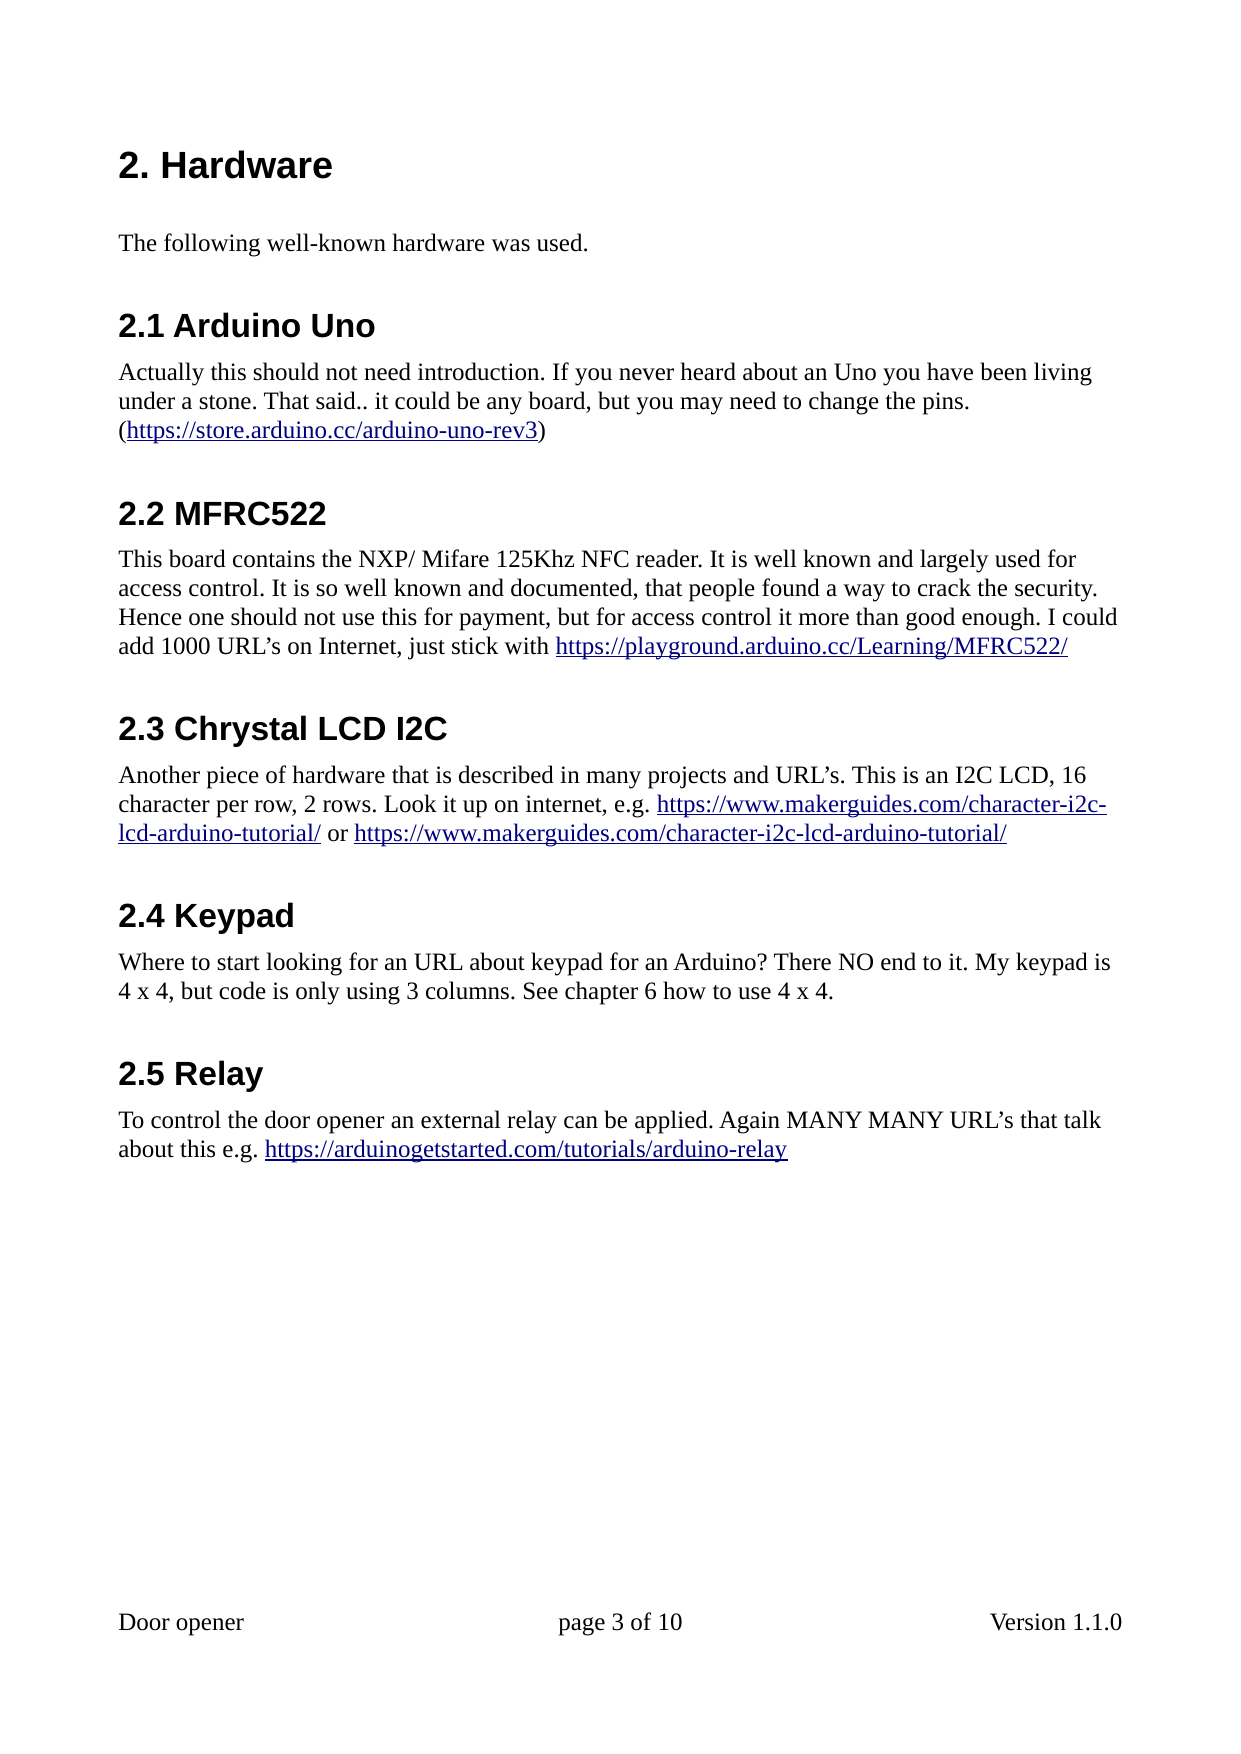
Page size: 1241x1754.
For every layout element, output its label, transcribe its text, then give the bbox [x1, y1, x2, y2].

subtitle 2.2 MFRC522 [118, 493, 1122, 532]
subtitle 2.3 Chrystal LCD I2C [118, 709, 1122, 748]
subtitle 2.4 Keypad [118, 896, 1122, 935]
text To control the door opener an external relay can be applied. Again MANY MANY URL’s that talk about this e.g. https://arduinogetstarted.com/tutorials/arduino-relay [118, 1105, 1122, 1163]
text Actually this should not need introduction. If you never heard about an Uno you have been living under a stone. That said.. it could be any board, but you may need to change the pins. (https://store.arduino.cc/arduino-uno-rev3) [118, 357, 1122, 444]
subtitle 2.1 Arduino Uno [118, 306, 1122, 345]
text Another piece of hardware that is described in many projects and URL’s. This is an I2C LCD, 16 character per row, 2 rows. Look it up on internet, e.g. https://www.makerguides.com/character-i2c-lcd-arduino-tutorial/ or https://www.makerguides.com/character-i2c-lcd-arduino-tutorial/ [118, 760, 1122, 846]
subtitle 2. Hardware [118, 143, 1122, 187]
text Where to start looking for an URL about keypad for an Arduino? There NO end to it. My keypad is 4 x 4, but code is only using 3 columns. See chapter 6 how to use 4 x 4. [118, 947, 1122, 1005]
text The following well-known hardware was used. [118, 228, 1122, 257]
subtitle 2.5 Relay [118, 1054, 1122, 1093]
text This board contains the NXP/ Mifare 125Khz NFC reader. It is well known and largely used for access control. It is so well known and documented, that people found a way to crack the security. Hence one should not use this for payment, but for access control it more than good enough. I could add 1000 URL’s on Internet, just stick with https://playground.arduino.cc/Learning/MFRC522/ [118, 544, 1122, 659]
